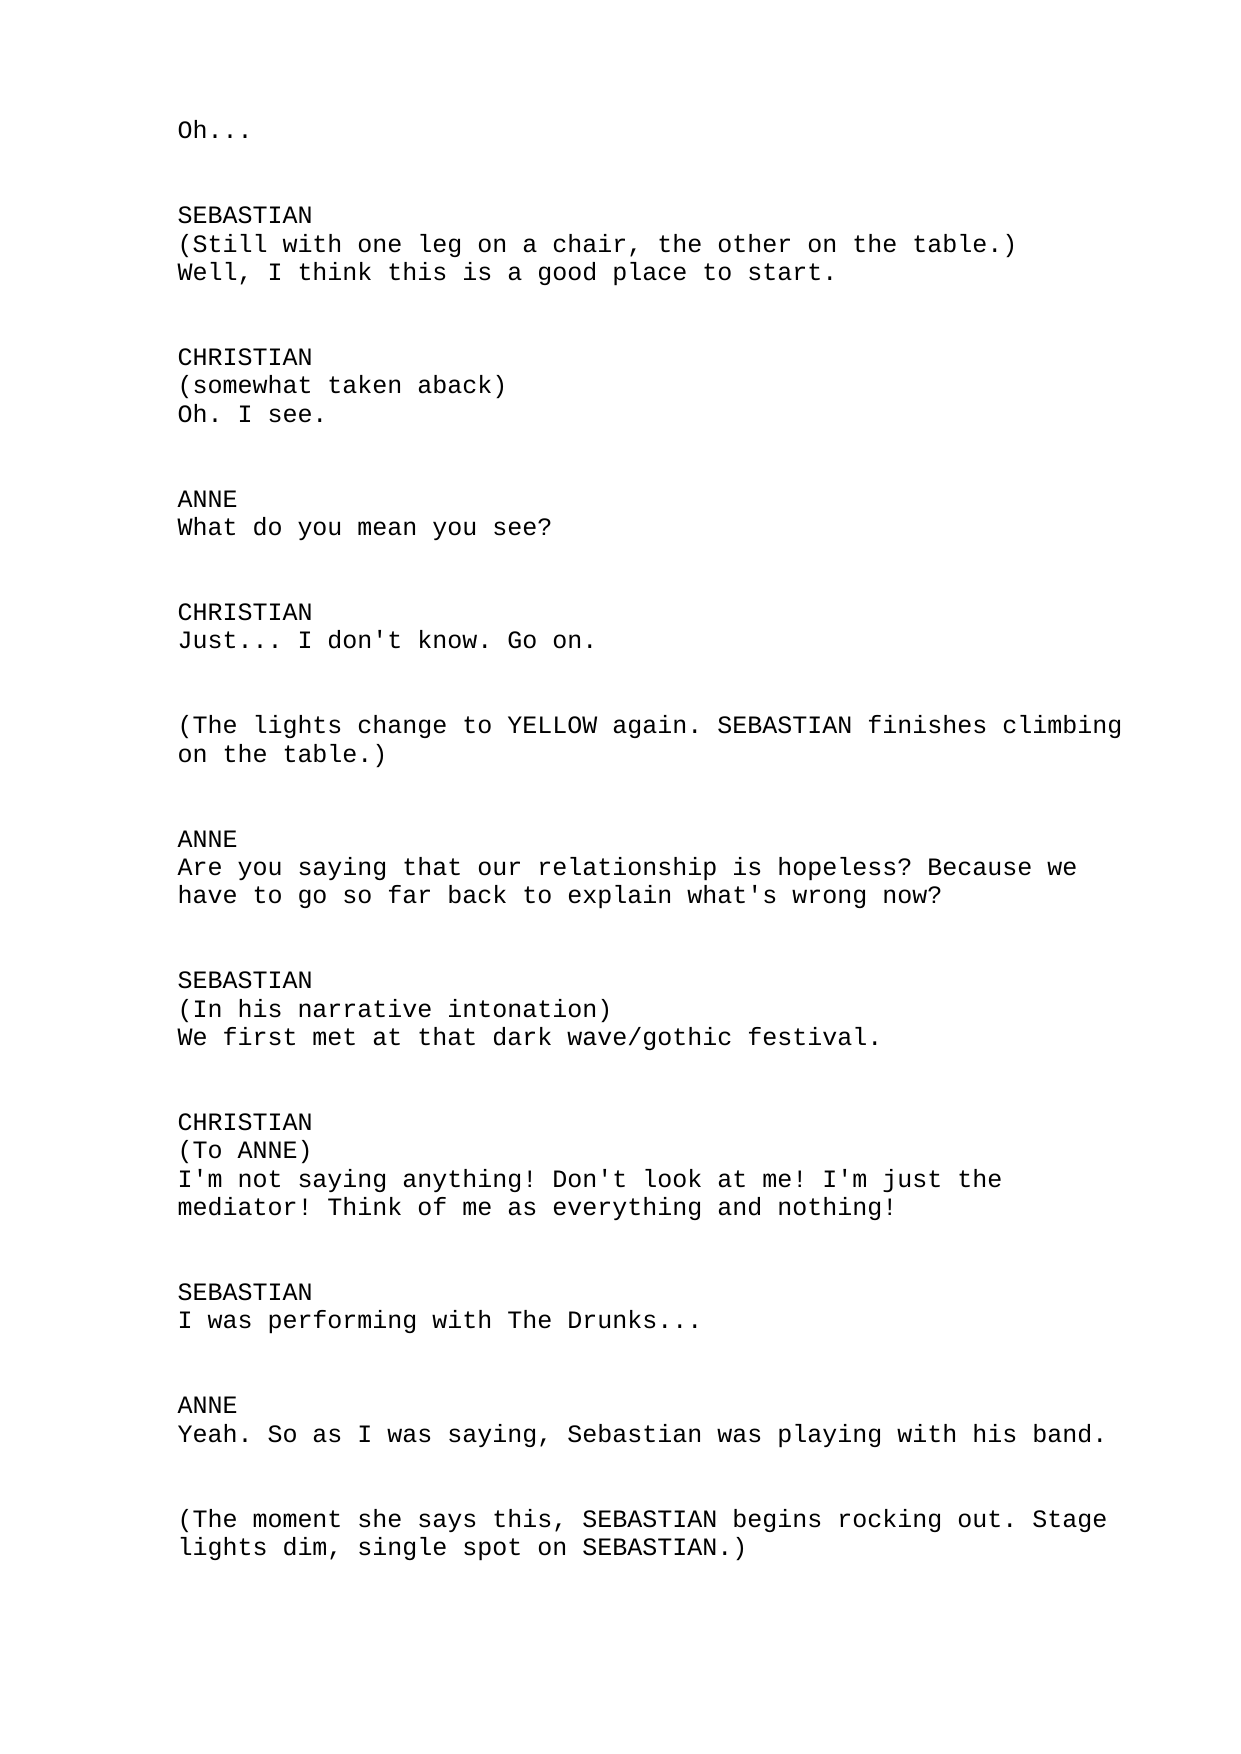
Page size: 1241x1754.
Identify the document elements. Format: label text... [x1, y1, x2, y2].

text SEBASTIAN [327, 203, 1152, 231]
text I'm not saying anything! Don't look at me! I'm just the mediator! Think of me as everything and nothing! [912, 1166, 1152, 1223]
text CHRISTIAN [327, 345, 1152, 373]
text Oh. I see. [342, 401, 1152, 430]
text ANNE [252, 826, 1152, 855]
text (To ANNE) [327, 1138, 1152, 1166]
text (The moment she says this, SEBASTIAN begins rocking out. Stage lights dim, single spot on SEBASTIAN.) [762, 1506, 1152, 1563]
text Oh... [267, 118, 1152, 146]
text ANNE [252, 486, 1152, 515]
text Well, I think this is a good place to start. [852, 260, 1152, 288]
text SEBASTIAN [327, 968, 1152, 996]
text (The lights change to YELLOW again. SEBASTIAN finishes climbing on the table.) [402, 713, 1152, 770]
text We first met at that dark wave/gothic festival. [897, 1025, 1152, 1053]
text Are you saying that our relationship is hopeless? Because we have to go so far back to explain what's wrong now? [957, 855, 1152, 911]
text SEBASTIAN [327, 1280, 1152, 1308]
text CHRISTIAN [327, 600, 1152, 628]
text CHRISTIAN [327, 1110, 1152, 1138]
text (Still with one leg on a chair, the other on the table.) [1032, 231, 1152, 260]
text I was performing with The Drunks... [717, 1308, 1152, 1336]
text (somewhat taken aback) [522, 373, 1152, 401]
text (In his narrative intonation) [627, 996, 1152, 1025]
text What do you mean you see? [567, 515, 1152, 543]
text Just... I don't know. Go on. [612, 628, 1152, 656]
text ANNE [252, 1393, 1152, 1421]
